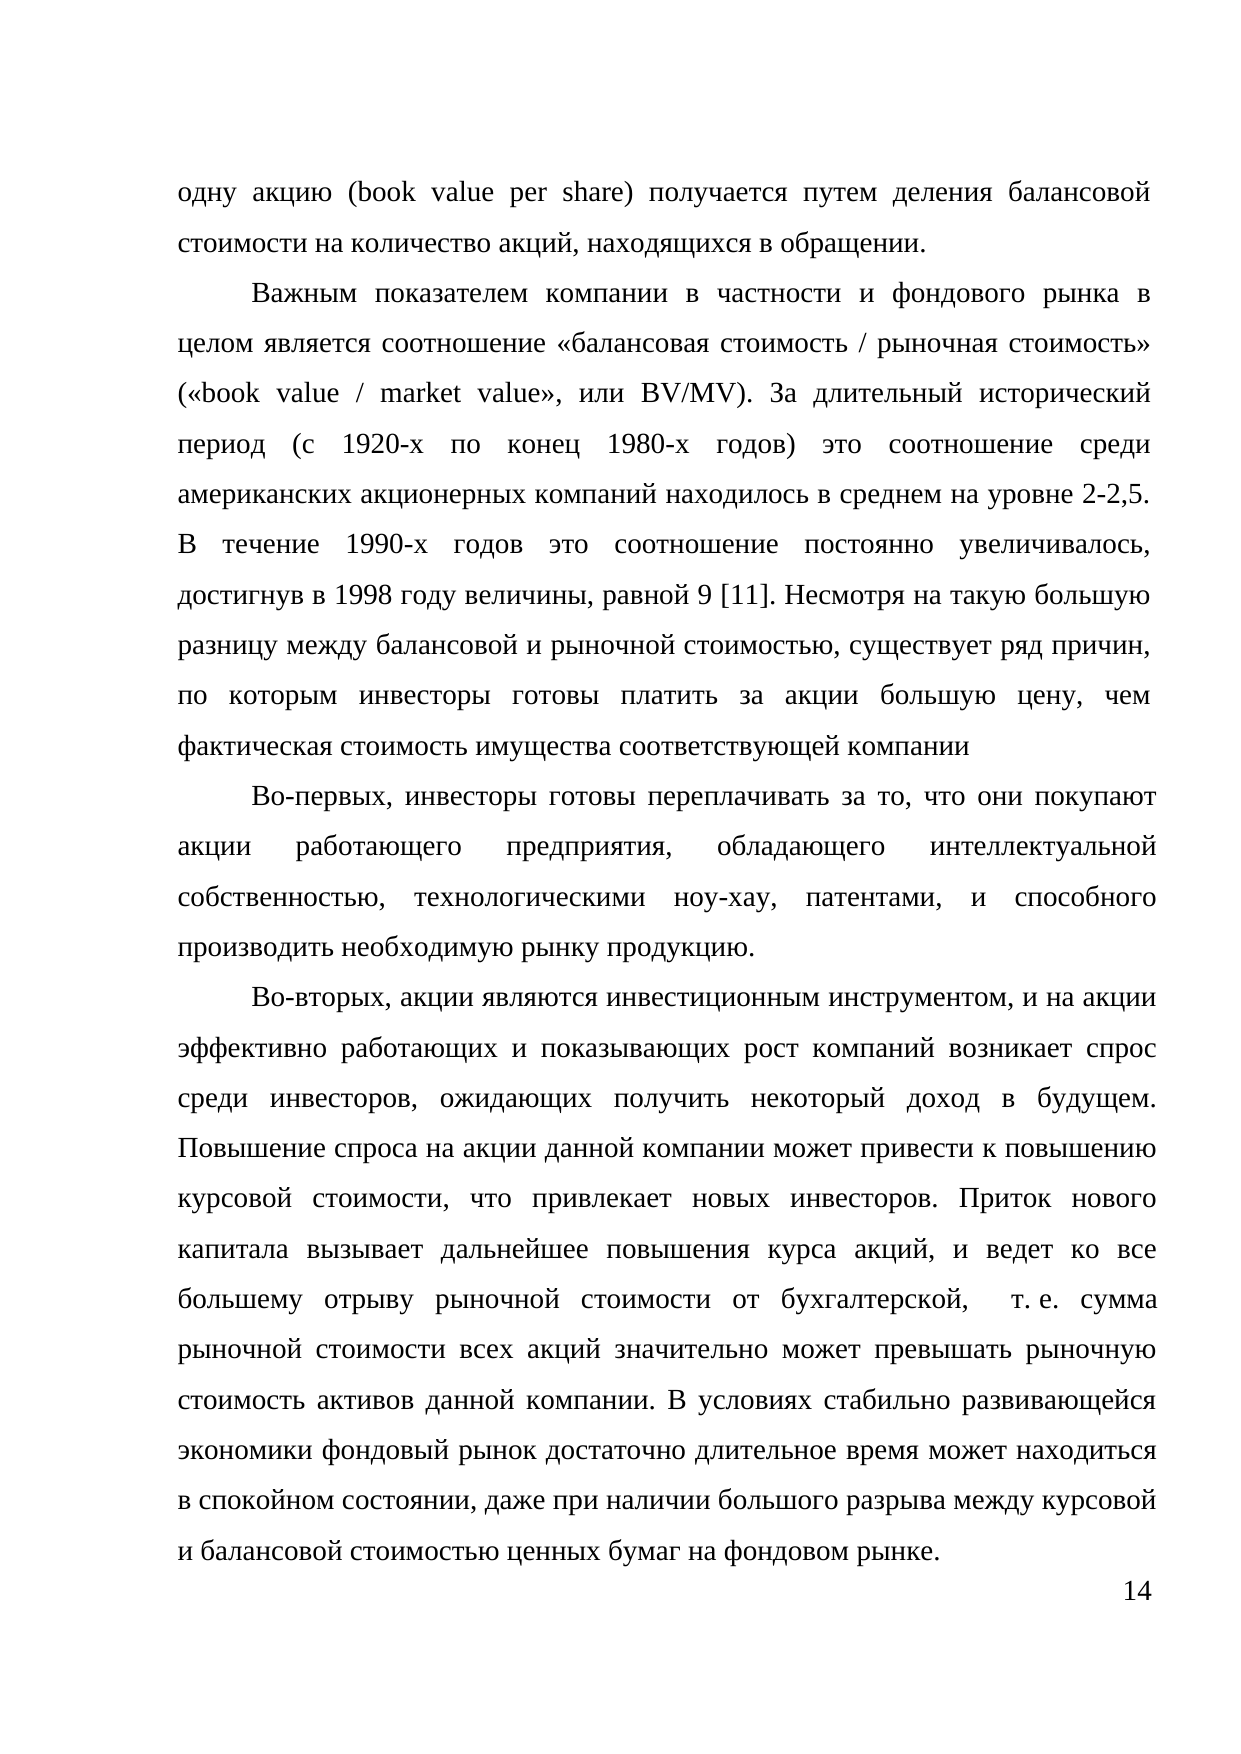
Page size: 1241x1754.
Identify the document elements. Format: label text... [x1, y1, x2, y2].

text Во-первых, инвесторы готовы переплачивать за то, что они покупают акции работающего предприятия, обладающего интеллектуальной собственностью, технологическими ноу-хау, патентами, и способного производить необходимую рынку продукцию. [177, 778, 1157, 963]
text Важным показателем компании в частности и фондового рынка в целом является соотношение «балансовая стоимость / рыночная стоимость» («book value / market value», или BV/MV). За длительный исторический период (с 1920-х по конец 1980-х годов) это соотношение среди американских акционерных компаний находилось в среднем на уровне 2-2,5. В течение 1990-х годов это соотношение постоянно увеличивалось, достигнув в 1998 году величины, равной 9 [11]. Несмотря на такую большую разницу между балансовой и рыночной стоимостью, существует ряд причин, по которым инвесторы готовы платить за акции большую цену, чем фактическая стоимость имущества соответствующей компании [177, 275, 1152, 761]
text одну акцию (book value per share) получается путем деления балансовой стоимости на количество акций, находящихся в обращении. [177, 174, 1152, 258]
text Во-вторых, акции являются инвестиционным инструментом, и на акции эффективно работающих и показывающих рост компаний возникает спрос среди инвесторов, ожидающих получить некоторый доход в будущем. Повышение спроса на акции данной компании может привести к повышению курсовой стоимости, что привлекает новых инвесторов. Приток нового капитала вызывает дальнейшее повышения курса акций, и ведет ко все большему отрыву рыночной стоимости от бухгалтерской, т. е. сумма рыночной стоимости всех акций значительно может превышать рыночную стоимость активов данной компании. В условиях стабильно развивающейся экономики фондовый рынок достаточно длительное время может находиться в спокойном состоянии, даже при наличии большого разрыва между курсовой и балансовой стоимостью ценных бумаг на фондовом рынке. [177, 979, 1157, 1566]
